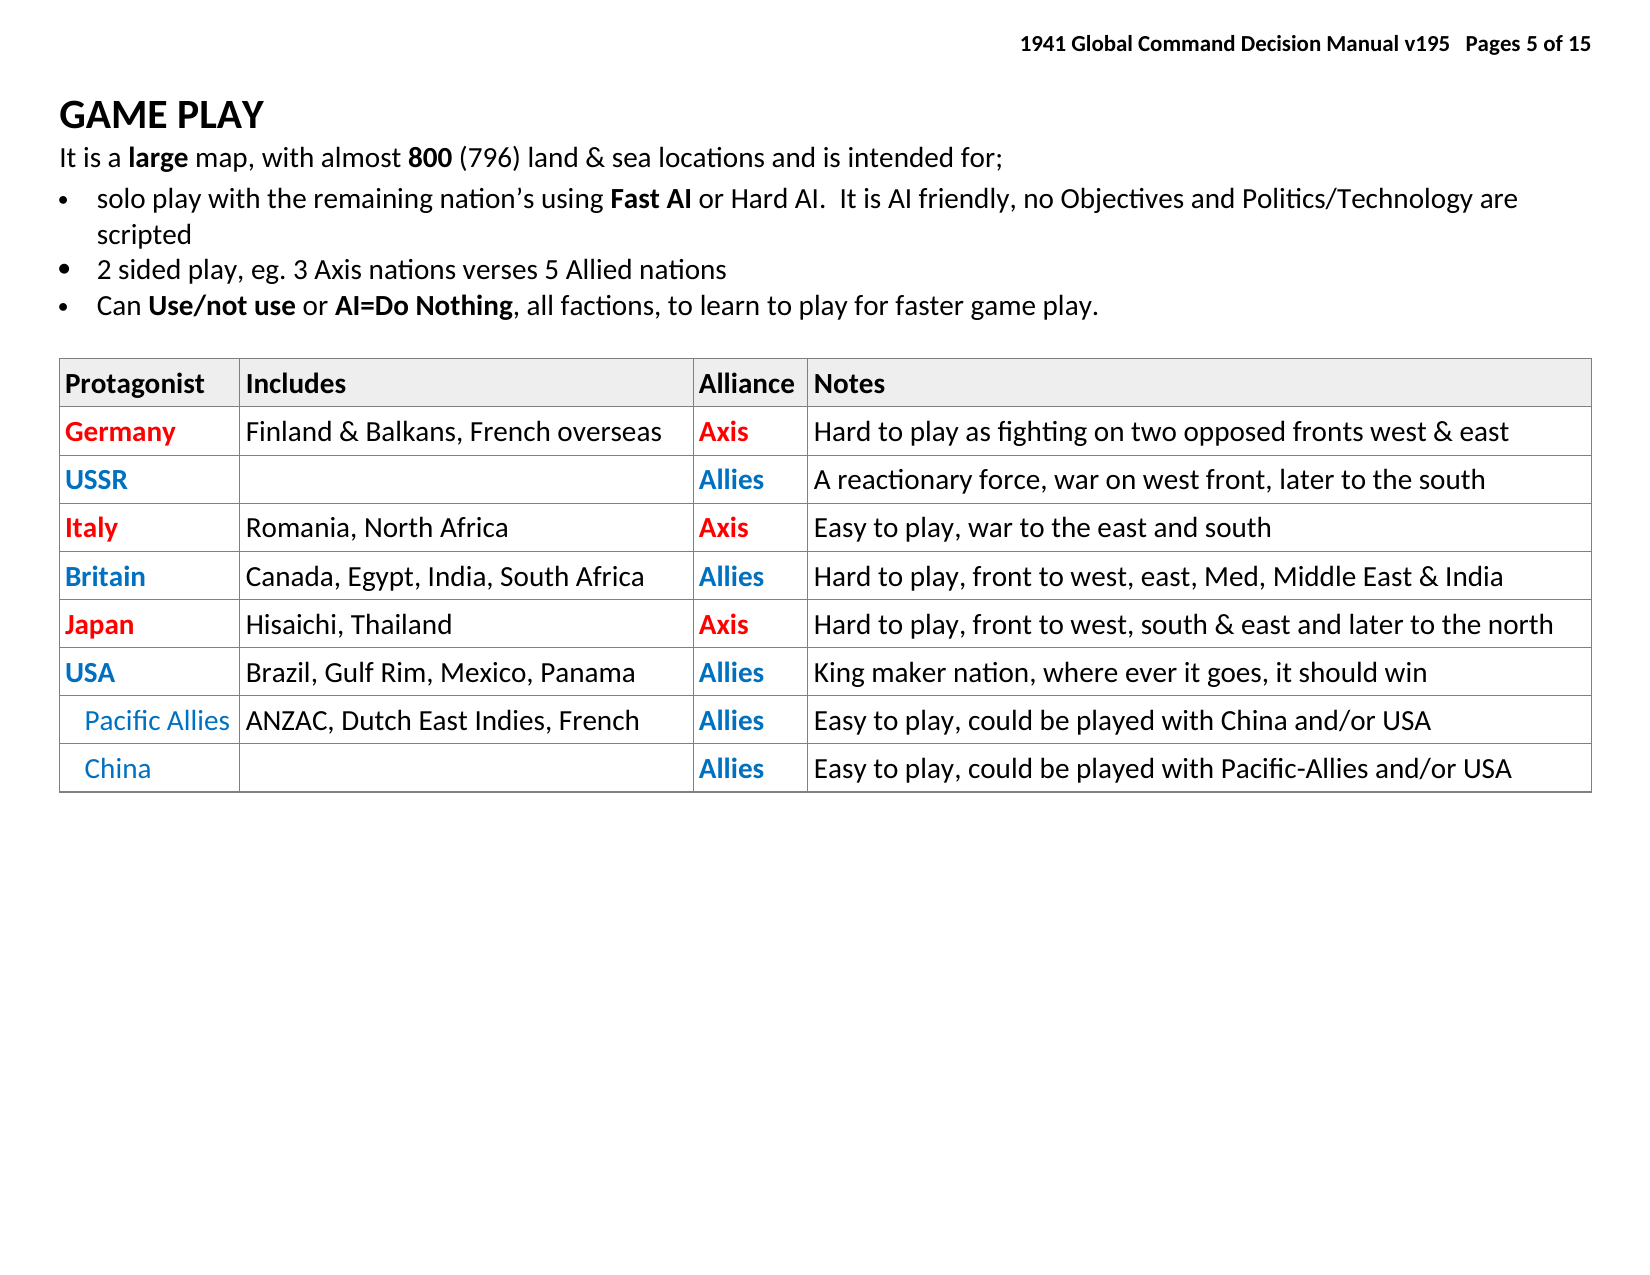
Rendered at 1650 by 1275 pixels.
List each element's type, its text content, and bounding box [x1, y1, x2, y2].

table_cell Japan [60, 600, 239, 647]
table_cell Allies [694, 744, 807, 791]
table_cell Romania, North Africa [240, 504, 693, 551]
table_cell USSR [60, 456, 239, 503]
table_header Notes [808, 359, 1591, 406]
table_cell Easy to play, could be played with Pacific-Allies and/or USA [808, 744, 1591, 791]
table_cell [240, 744, 693, 791]
table_cell Allies [694, 696, 807, 743]
table_cell Canada, Egypt, India, South Africa [240, 552, 693, 599]
table_cell Axis [694, 504, 807, 551]
text It is a large map, with almost 800 (796) land & sea locations and is intended for; [59, 139, 1591, 175]
table_cell Allies [694, 648, 807, 695]
table_cell Axis [694, 407, 807, 454]
table_header Protagonist [60, 359, 239, 406]
table_cell USA [60, 648, 239, 695]
table_cell China [60, 744, 239, 791]
table_header Includes [240, 359, 693, 406]
list solo play with the remaining nation’s using Fast AI or Hard AI. It is AI friendly, no Objectives and Politics/Technology are scripted [59, 180, 1591, 251]
table_header Alliance [694, 359, 807, 406]
table_cell Axis [694, 600, 807, 647]
table_cell Brazil, Gulf Rim, Mexico, Panama [240, 648, 693, 695]
table_cell Pacific Allies [60, 696, 239, 743]
table_cell ANZAC, Dutch East Indies, French [240, 696, 693, 743]
list 2 sided play, eg. 3 Axis nations verses 5 Allied nations [59, 251, 1591, 287]
table_cell Easy to play, war to the east and south [808, 504, 1591, 551]
table_cell Hard to play, front to west, south & east and later to the north [808, 600, 1591, 647]
text GAME PLAY [59, 88, 1591, 139]
table_cell Hisaichi, Thailand [240, 600, 693, 647]
table_cell Britain [60, 552, 239, 599]
table_cell Hard to play, front to west, east, Med, Middle East & India [808, 552, 1591, 599]
table_cell Allies [694, 456, 807, 503]
table_cell Italy [60, 504, 239, 551]
table_cell Allies [694, 552, 807, 599]
table_cell Finland & Balkans, French overseas [240, 407, 693, 454]
table_cell A reactionary force, war on west front, later to the south [808, 456, 1591, 503]
list Can Use/not use or AI=Do Nothing, all factions, to learn to play for faster game play. [59, 287, 1591, 323]
table_cell King maker nation, where ever it goes, it should win [808, 648, 1591, 695]
table_cell Hard to play as fighting on two opposed fronts west & east [808, 407, 1591, 454]
table_cell [240, 456, 693, 503]
table_cell Easy to play, could be played with China and/or USA [808, 696, 1591, 743]
table_cell Germany [60, 407, 239, 454]
